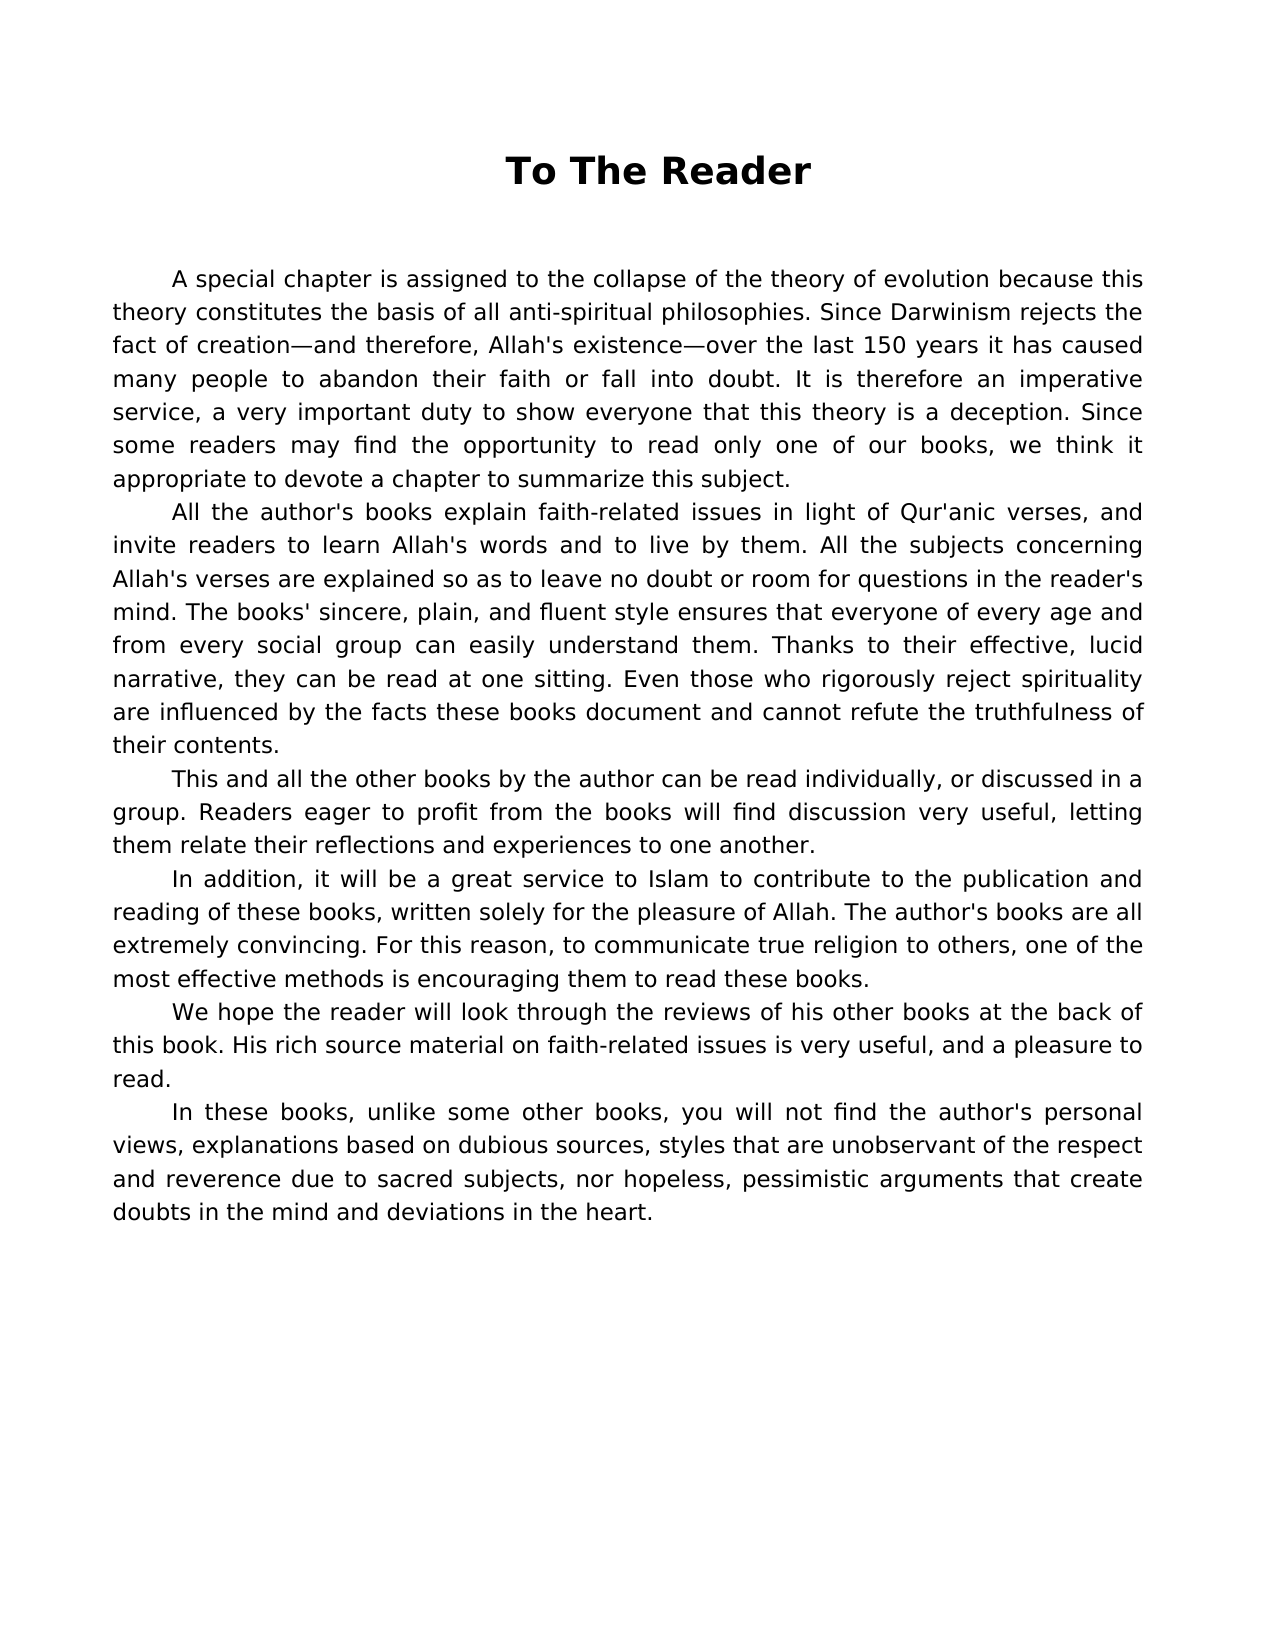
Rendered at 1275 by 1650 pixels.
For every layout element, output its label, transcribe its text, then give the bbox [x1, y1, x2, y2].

text This and all the other books by the author can be read individually, or discussed in a group. Readers eager to profit from the books will find discussion very useful, letting them relate their reflections and experiences to one another. [112, 760, 1145, 860]
text In these books, unlike some other books, you will not find the author's personal views, explanations based on dubious sources, styles that are unobservant of the respect and reverence due to sacred subjects, nor hopeless, pessimistic arguments that create doubts in the mind and deviations in the heart. [112, 1094, 1145, 1227]
text We hope the reader will look through the reviews of his other books at the back of this book. His rich source material on faith-related issues is very useful, and a pleasure to read. [112, 994, 1145, 1094]
text In addition, it will be a great service to Islam to contribute to the publication and reading of these books, written solely for the pleasure of Allah. The author's books are all extremely convincing. For this reason, to communicate true religion to others, one of the most effective methods is encouraging them to read these books. [112, 860, 1145, 994]
text A special chapter is assigned to the collapse of the theory of evolution because this theory constitutes the basis of all anti-spiritual philosophies. Since Darwinism rejects the fact of creation—and therefore, Allah's existence—over the last 150 years it has caused many people to abandon their faith or fall into doubt. It is therefore an imperative service, a very important duty to show everyone that this theory is a deception. Since some readers may find the opportunity to read only one of our books, we think it appropriate to devote a chapter to summarize this subject. [112, 260, 1145, 494]
text All the author's books explain faith-related issues in light of Qur'anic verses, and invite readers to learn Allah's words and to live by them. All the subjects concerning Allah's verses are explained so as to leave no doubt or room for questions in the reader's mind. The books' sincere, plain, and fluent style ensures that everyone of every age and from every social group can easily understand them. Thanks to their effective, lucid narrative, they can be read at one sitting. Even those who rigorously reject spirituality are influenced by the facts these books document and cannot refute the truthfulness of their contents. [112, 494, 1145, 760]
text To The Reader [112, 150, 1145, 194]
